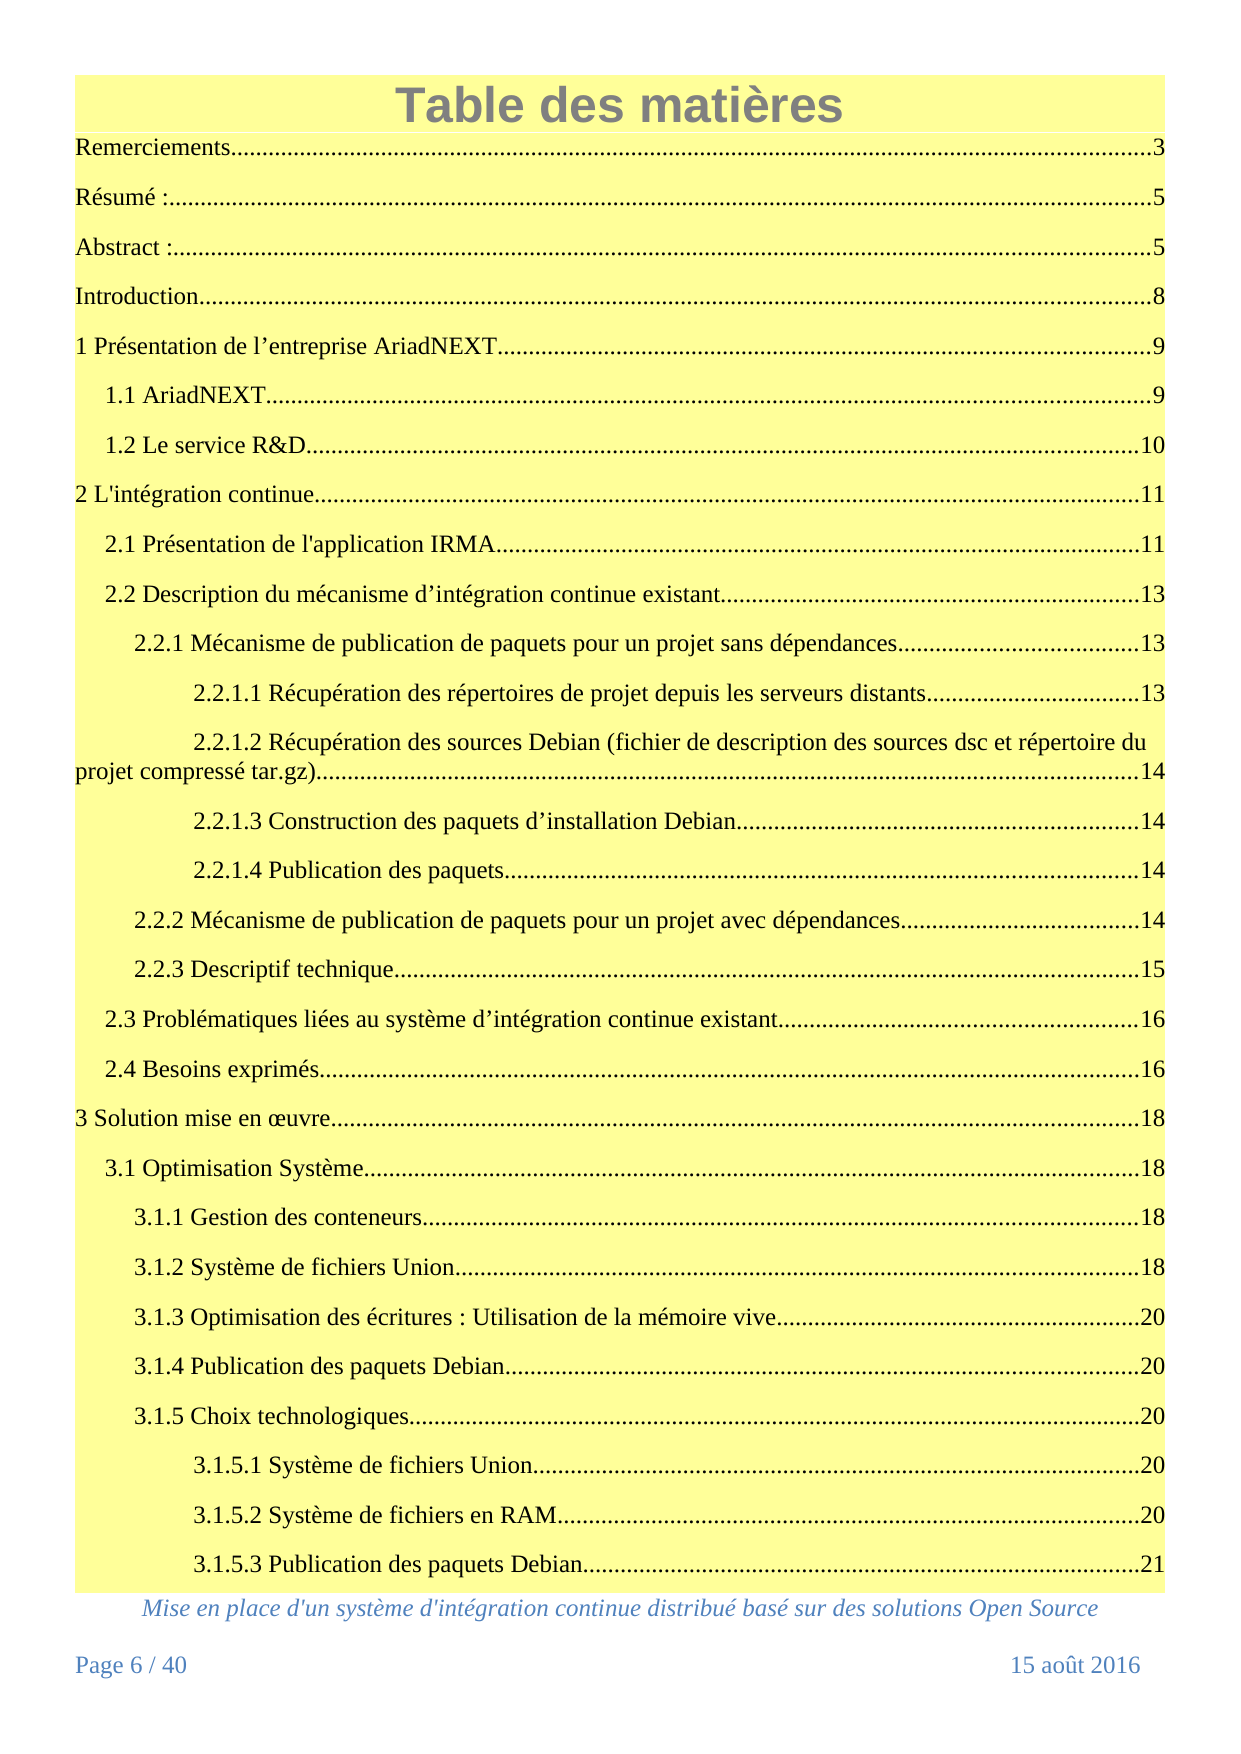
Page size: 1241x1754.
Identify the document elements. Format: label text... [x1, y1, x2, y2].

text 3.1 Optimisation Système 18 [104, 1153, 1165, 1182]
text Introduction 8 [75, 281, 1165, 310]
subtitle Table des matières [75, 75, 1165, 132]
text 3.1.5.3 Publication des paquets Debian 21 [75, 1549, 1165, 1578]
text 3.1.1 Gestion des conteneurs 18 [134, 1202, 1165, 1231]
text Résumé : 5 [75, 182, 1165, 211]
text 3.1.5 Choix technologiques 20 [134, 1401, 1165, 1429]
text 2.2 Description du mécanisme d’intégration continue existant 13 [104, 579, 1165, 607]
text 3.1.5.1 Système de fichiers Union 20 [75, 1450, 1165, 1479]
text 2.2.3 Descriptif technique 15 [134, 954, 1165, 983]
text 3.1.3 Optimisation des écritures : Utilisation de la mémoire vive 20 [134, 1302, 1165, 1330]
text 2.2.1.3 Construction des paquets d’installation Debian 14 [75, 806, 1165, 834]
text 3.1.5.2 Système de fichiers en RAM 20 [75, 1500, 1165, 1529]
text 3.1.4 Publication des paquets Debian 20 [134, 1351, 1165, 1380]
text 2.3 Problématiques liées au système d’intégration continue existant 16 [104, 1004, 1165, 1033]
text 2.1 Présentation de l'application IRMA 11 [104, 529, 1165, 558]
text 2.2.1.1 Récupération des répertoires de projet depuis les serveurs distants 13 [75, 678, 1165, 707]
text 2.2.1.4 Publication des paquets 14 [75, 855, 1165, 884]
text 2.2.2 Mécanisme de publication de paquets pour un projet avec dépendances 14 [134, 905, 1165, 934]
text 2 L'intégration continue 11 [75, 479, 1165, 508]
text 2.2.1 Mécanisme de publication de paquets pour un projet sans dépendances 13 [134, 628, 1165, 657]
text 3 Solution mise en œuvre 18 [75, 1103, 1165, 1132]
text 2.2.1.2 Récupération des sources Debian (fichier de description des sources dsc et répertoire du projet compressé tar.gz) 14 [75, 727, 1165, 785]
text Abstract : 5 [75, 232, 1165, 260]
text 1.1 AriadNEXT 9 [104, 380, 1165, 409]
text 1 Présentation de l’entreprise AriadNEXT 9 [75, 331, 1165, 359]
text 1.2 Le service R&D 10 [104, 430, 1165, 459]
text 2.4 Besoins exprimés 16 [104, 1054, 1165, 1082]
text 3.1.2 Système de fichiers Union 18 [134, 1252, 1165, 1281]
text Remerciements 3 [75, 132, 1165, 161]
